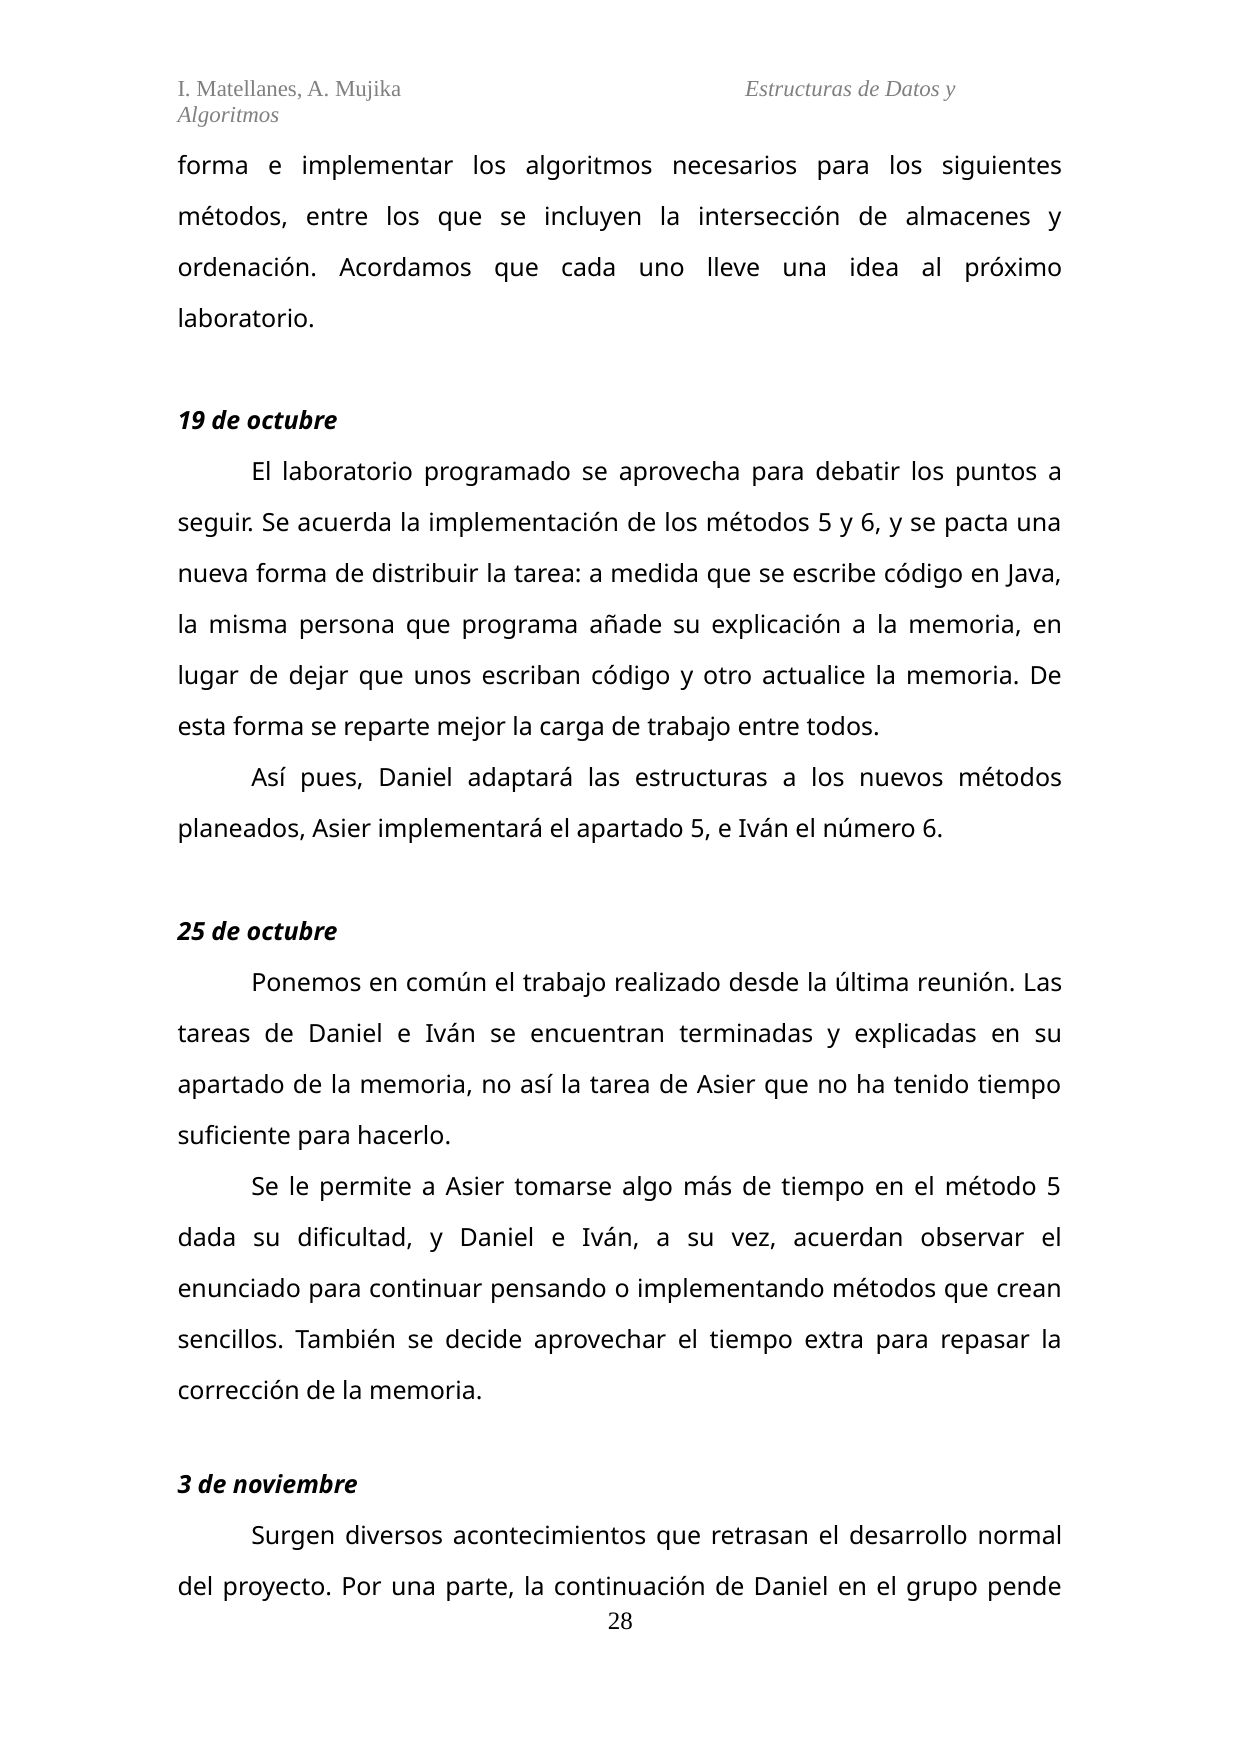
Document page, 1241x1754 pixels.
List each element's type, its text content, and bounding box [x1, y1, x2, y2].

text 19 de octubre [177, 403, 1063, 437]
text Ponemos en común el trabajo realizado desde la última reunión. Las tareas de Daniel e Iván se encuentran terminadas y explicadas en su apartado de la memoria, no así la tarea de Asier que no ha tenido tiempo suficiente para hacerlo. [177, 964, 1063, 1151]
text El laboratorio programado se aprovecha para debatir los puntos a seguir. Se acuerda la implementación de los métodos 5 y 6, y se pacta una nueva forma de distribuir la tarea: a medida que se escribe código en Java, la misma persona que programa añade su explicación a la memoria, en lugar de dejar que unos escriban código y otro actualice la memoria. De esta forma se reparte mejor la carga de trabajo entre todos. [177, 454, 1063, 743]
text Así pues, Daniel adaptará las estructuras a los nuevos métodos planeados, Asier implementará el apartado 5, e Iván el número 6. [177, 760, 1063, 845]
text Surgen diversos acontecimientos que retrasan el desarrollo normal del proyecto. Por una parte, la continuación de Daniel en el grupo pende [177, 1518, 1063, 1603]
text Se le permite a Asier tomarse algo más de tiempo en el método 5 dada su dificultad, y Daniel e Iván, a su vez, acuerdan observar el enunciado para continuar pensando o implementando métodos que crean sencillos. También se decide aprovechar el tiempo extra para repasar la corrección de la memoria. [177, 1168, 1063, 1407]
text forma e implementar los algoritmos necesarios para los siguientes métodos, entre los que se incluyen la intersección de almacenes y ordenación. Acordamos que cada uno lleve una idea al próximo laboratorio. [177, 148, 1063, 335]
text 3 de noviembre [177, 1467, 1063, 1501]
text 25 de octubre [177, 913, 1063, 947]
